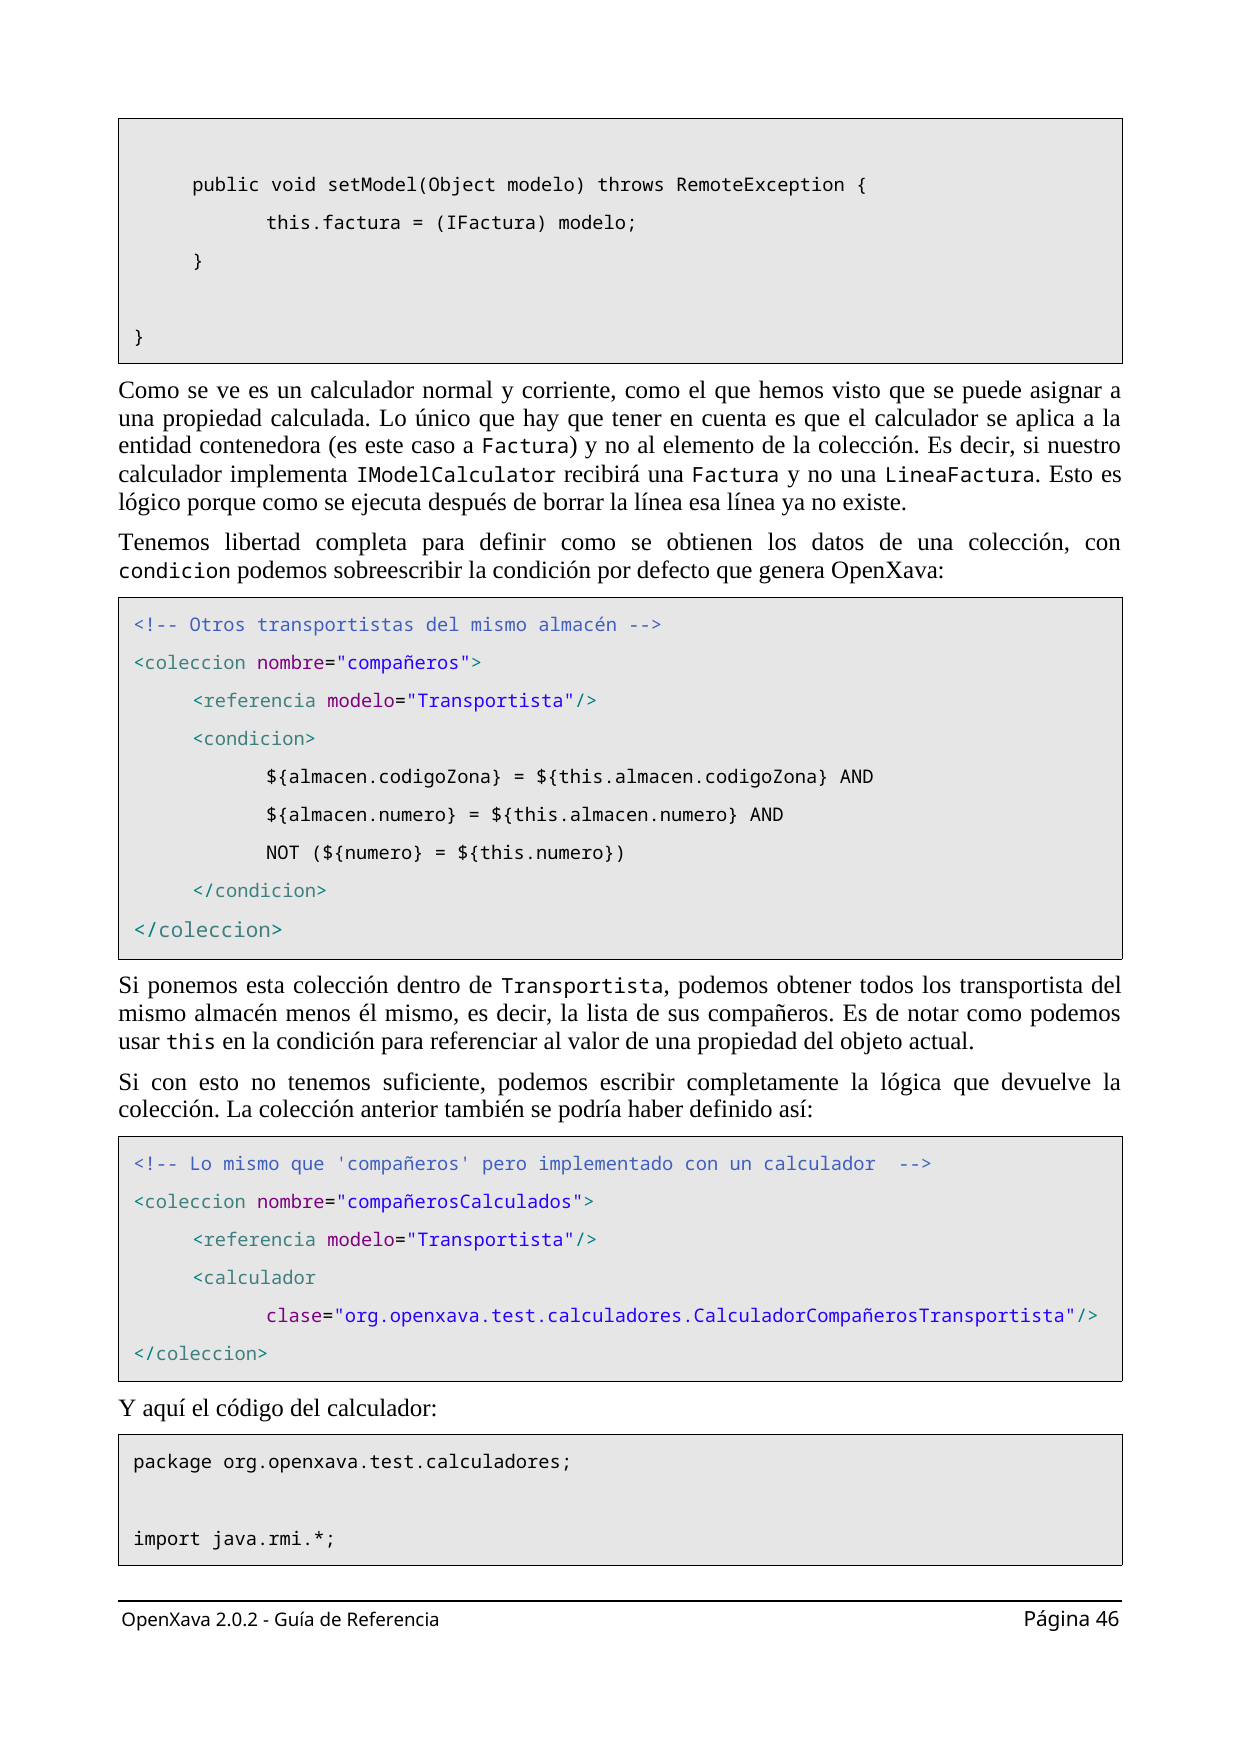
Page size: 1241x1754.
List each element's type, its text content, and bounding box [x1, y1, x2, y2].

text NOT (${numero} = ${this.numero}) [119, 825, 1122, 863]
text public void setModel(Object modelo) throws RemoteException { [119, 156, 1122, 194]
text <referencia modelo="Transportista"/> [119, 1212, 1122, 1250]
text <!-- Otros transportistas del mismo almacén --> [119, 598, 1122, 634]
text Como se ve es un calculador normal y corriente, como el que hemos visto que se puede asignar a una propiedad calculada. Lo único que hay que tener en cuenta es que el calculador se aplica a la entidad contenedora (es este caso a Factura) y no al elemento de la colección. Es decir, si nuestro calculador implementa IModelCalculator recibirá una Factura y no una LineaFactura. Esto es lógico porque como se ejecuta después de borrar la línea esa línea ya no existe. [118, 376, 1122, 516]
text Si ponemos esta colección dentro de Transportista, podemos obtener todos los transportista del mismo almacén menos él mismo, es decir, la lista de sus compañeros. Es de notar como podemos usar this en la condición para referenciar al valor de una propiedad del objeto actual. [118, 971, 1122, 1055]
text <condicion> [119, 711, 1122, 749]
text ${almacen.numero} = ${this.almacen.numero} AND [119, 787, 1122, 825]
text <coleccion nombre="compañerosCalculados"> [119, 1174, 1122, 1212]
text <calculador [119, 1250, 1122, 1288]
text ${almacen.codigoZona} = ${this.almacen.codigoZona} AND [119, 749, 1122, 787]
text } [119, 232, 1122, 270]
text </coleccion> [119, 901, 1122, 959]
text <!-- Lo mismo que 'compañeros' pero implementado con un calculador --> [119, 1137, 1122, 1174]
text <referencia modelo="Transportista"/> [119, 673, 1122, 711]
text Tenemos libertad completa para definir como se obtienen los datos de una colección, con condicion podemos sobreescribir la condición por defecto que genera OpenXava: [118, 528, 1122, 584]
text Y aquí el código del calculador: [118, 1394, 1122, 1421]
text } [119, 308, 1122, 363]
text package org.openxava.test.calculadores; [119, 1435, 1122, 1472]
text this.factura = (IFactura) modelo; [119, 194, 1122, 232]
text Si con esto no tenemos suficiente, podemos escribir completamente la lógica que devuelve la colección. La colección anterior también se podría haber definido así: [118, 1068, 1122, 1123]
text <coleccion nombre="compañeros"> [119, 634, 1122, 673]
text </coleccion> [119, 1326, 1122, 1381]
text </condicion> [119, 863, 1122, 901]
text clase="org.openxava.test.calculadores.CalculadorCompañerosTransportista"/> [119, 1288, 1122, 1326]
text import java.rmi.*; [119, 1510, 1122, 1565]
